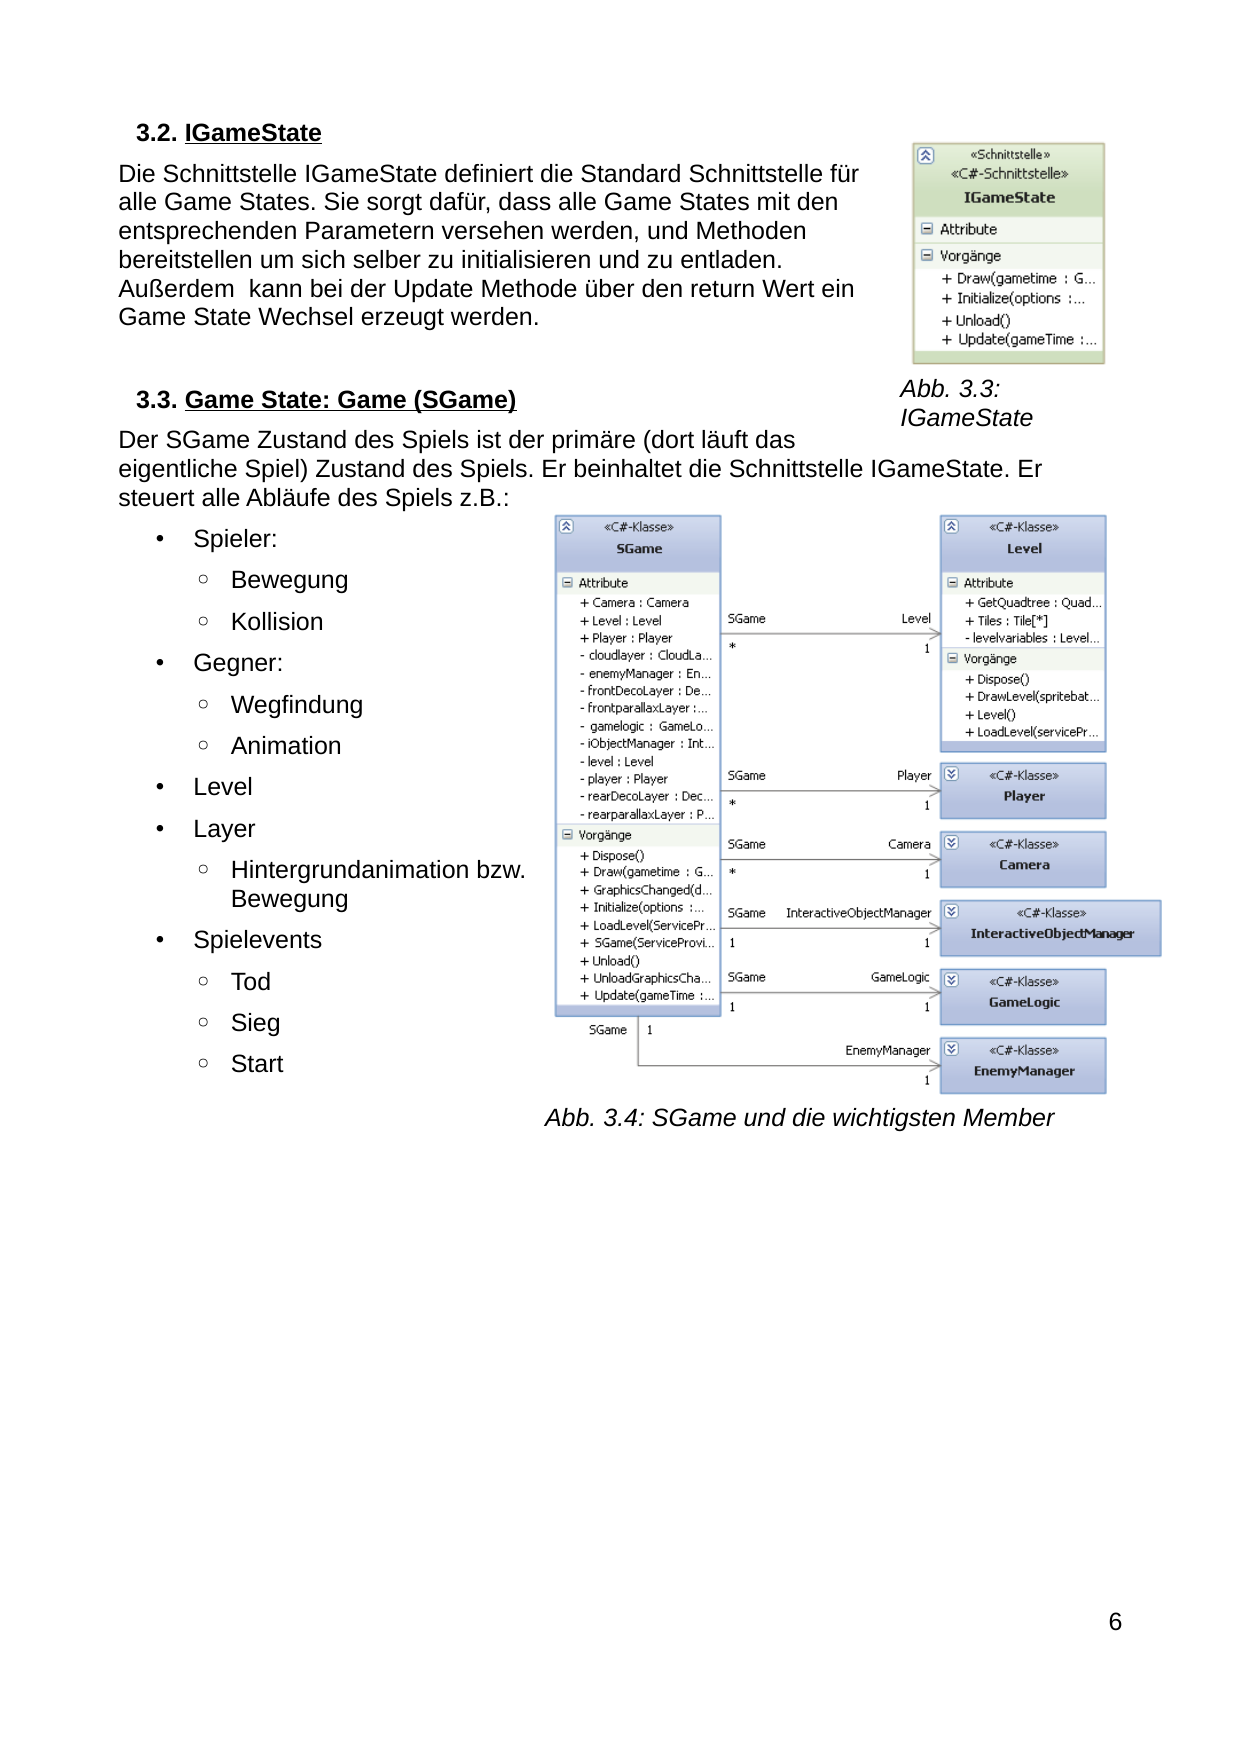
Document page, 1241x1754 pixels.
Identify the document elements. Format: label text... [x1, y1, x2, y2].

list Layer [156, 814, 545, 842]
list Wegfindung [193, 689, 545, 718]
list Start [193, 1049, 545, 1078]
picture [900, 130, 1116, 375]
list Animation [193, 731, 545, 760]
text Der SGame Zustand des Spiels ist der primäre (dort läuft das eigentliche Spiel) Zustand des Spiels. Er beinhaltet die Schnittstelle IGameState. Er steuert alle Abläufe des Spiels z.B.: [118, 425, 1170, 512]
list Bewegung [193, 566, 545, 594]
list Gegner: [156, 648, 545, 677]
picture [545, 505, 1171, 1103]
text Abb. 3.4: SGame und die wichtigsten Member [545, 1103, 1170, 1131]
list Spieler: [156, 524, 545, 553]
list Sieg [193, 1008, 545, 1037]
subtitle Game State: Game (SGame) [136, 385, 900, 414]
text Abb. 3.3: IGameState [900, 375, 1115, 432]
list Tod [193, 966, 545, 995]
list Spielevents [156, 925, 545, 954]
list Level [156, 772, 545, 801]
text Die Schnittstelle IGameState definiert die Standard Schnittstelle für alle Game States. Sie sorgt dafür, dass alle Game States mit den entsprechenden Parametern versehen werden, und Methoden bereitstellen um sich selber zu initialisieren und zu entladen. Außerdem kann bei der Update Methode über den return Wert ein Game State Wechsel erzeugt werden. [118, 159, 900, 331]
list Hintergrundanimation bzw. Bewegung [193, 855, 545, 913]
subtitle IGameState [136, 118, 1122, 147]
list Kollision [193, 607, 545, 636]
